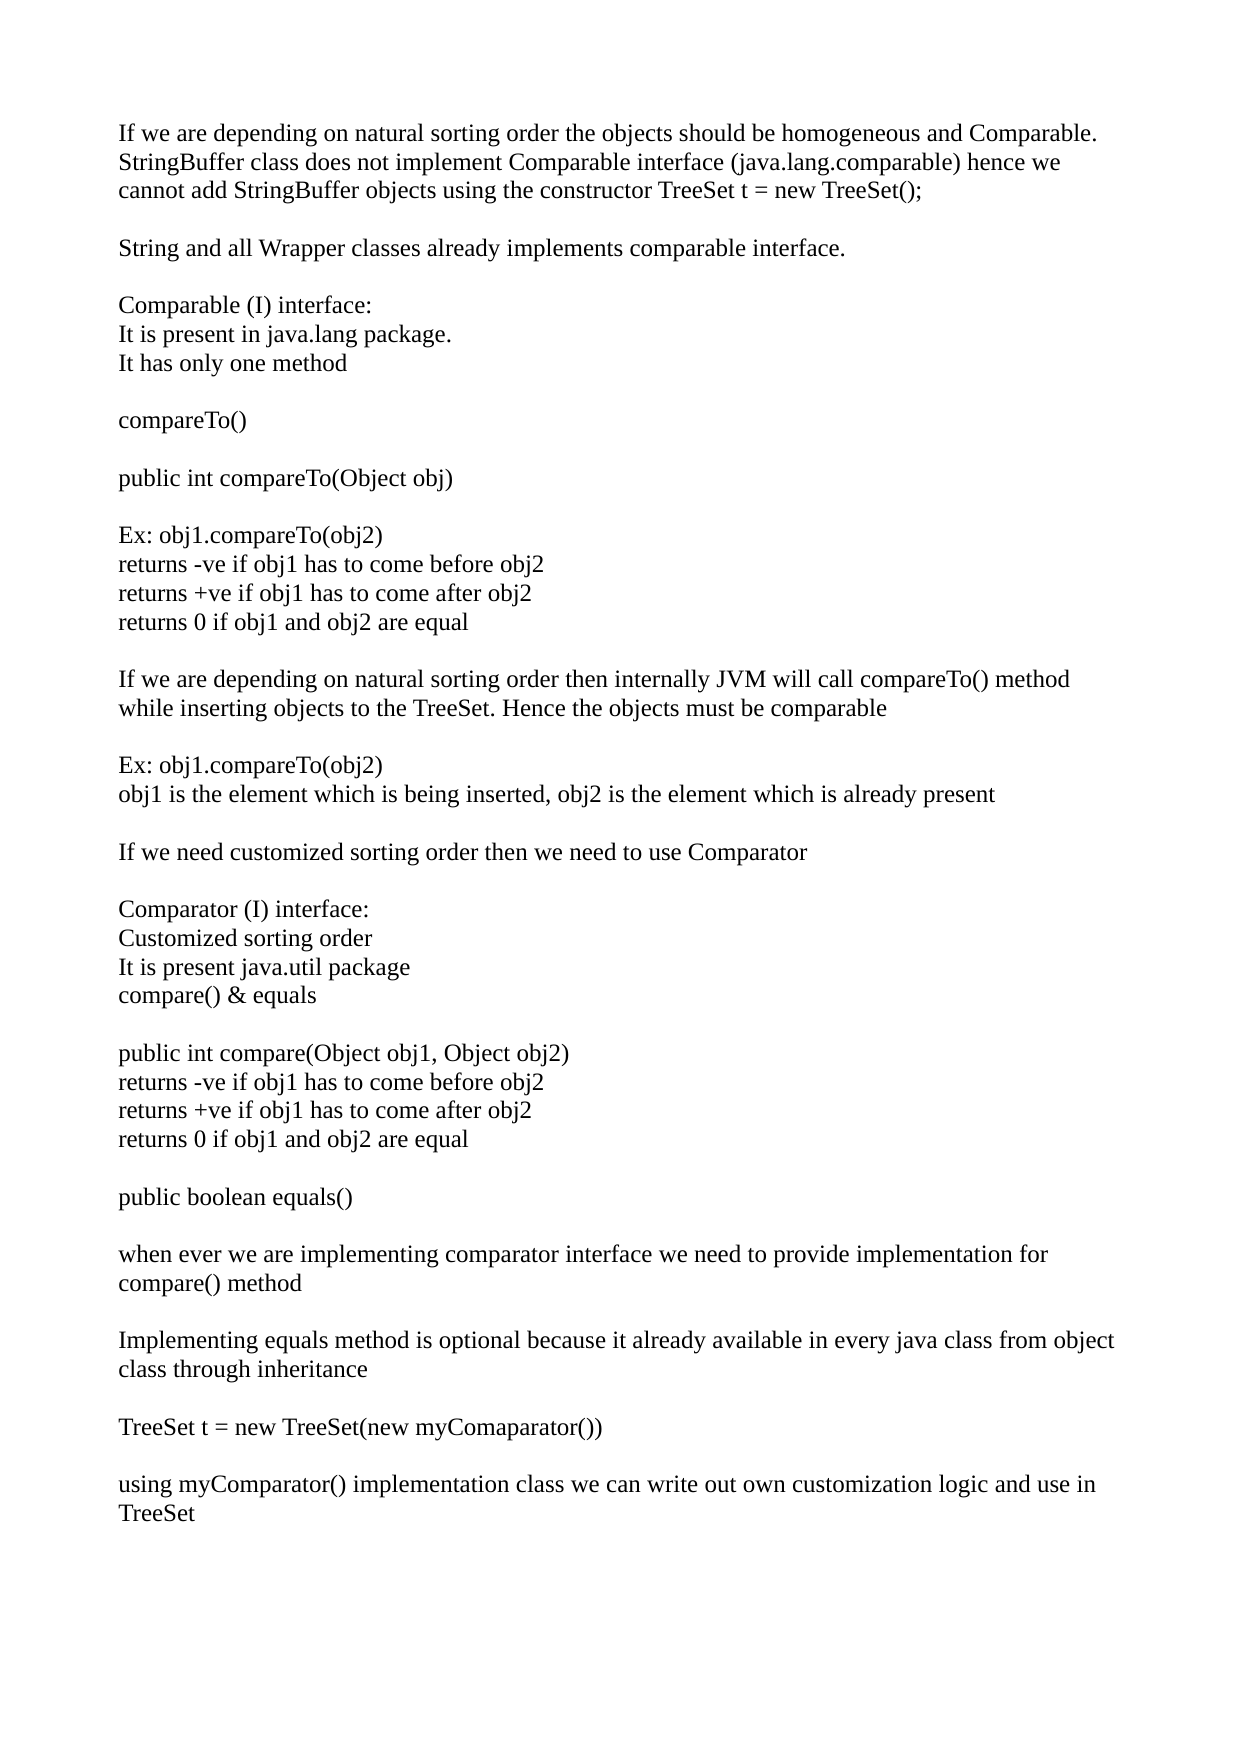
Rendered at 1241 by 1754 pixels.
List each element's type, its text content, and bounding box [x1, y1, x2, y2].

text String and all Wrapper classes already implements comparable interface. [118, 233, 1122, 262]
text It is present in java.lang package. [118, 319, 1122, 348]
text public int compareTo(Object obj) [118, 463, 1122, 492]
text Implementing equals method is optional because it already available in every java class from object class through inheritance [118, 1326, 1122, 1383]
text when ever we are implementing comparator interface we need to provide implementation for compare() method [118, 1239, 1122, 1297]
text It has only one method [118, 348, 1122, 377]
text If we need customized sorting order then we need to use Comparator [118, 837, 1122, 866]
text Comparator (I) interface: [118, 894, 1122, 923]
text returns +ve if obj1 has to come after obj2 [118, 1096, 1122, 1124]
text returns 0 if obj1 and obj2 are equal [118, 1124, 1122, 1153]
text returns 0 if obj1 and obj2 are equal [118, 607, 1122, 636]
text returns -ve if obj1 has to come before obj2 [118, 549, 1122, 578]
text Customized sorting order [118, 923, 1122, 952]
text It is present java.util package [118, 952, 1122, 981]
text obj1 is the element which is being inserted, obj2 is the element which is already present [118, 779, 1122, 808]
text returns +ve if obj1 has to come after obj2 [118, 578, 1122, 607]
text using myComparator() implementation class we can write out own customization logic and use in TreeSet [118, 1469, 1122, 1527]
text TreeSet t = new TreeSet(new myComaparator()) [118, 1412, 1122, 1441]
text If we are depending on natural sorting order the objects should be homogeneous and Comparable. [118, 118, 1122, 147]
text StringBuffer class does not implement Comparable interface (java.lang.comparable) hence we cannot add StringBuffer objects using the constructor TreeSet t = new TreeSet(); [118, 147, 1122, 204]
text compareTo() [118, 406, 1122, 434]
text public boolean equals() [118, 1182, 1122, 1211]
text If we are depending on natural sorting order then internally JVM will call compareTo() method while inserting objects to the TreeSet. Hence the objects must be comparable [118, 664, 1122, 722]
text Ex: obj1.compareTo(obj2) [118, 521, 1122, 549]
text public int compare(Object obj1, Object obj2) [118, 1038, 1122, 1067]
text compare() & equals [118, 981, 1122, 1009]
text returns -ve if obj1 has to come before obj2 [118, 1067, 1122, 1096]
text Comparable (I) interface: [118, 291, 1122, 319]
text Ex: obj1.compareTo(obj2) [118, 751, 1122, 779]
